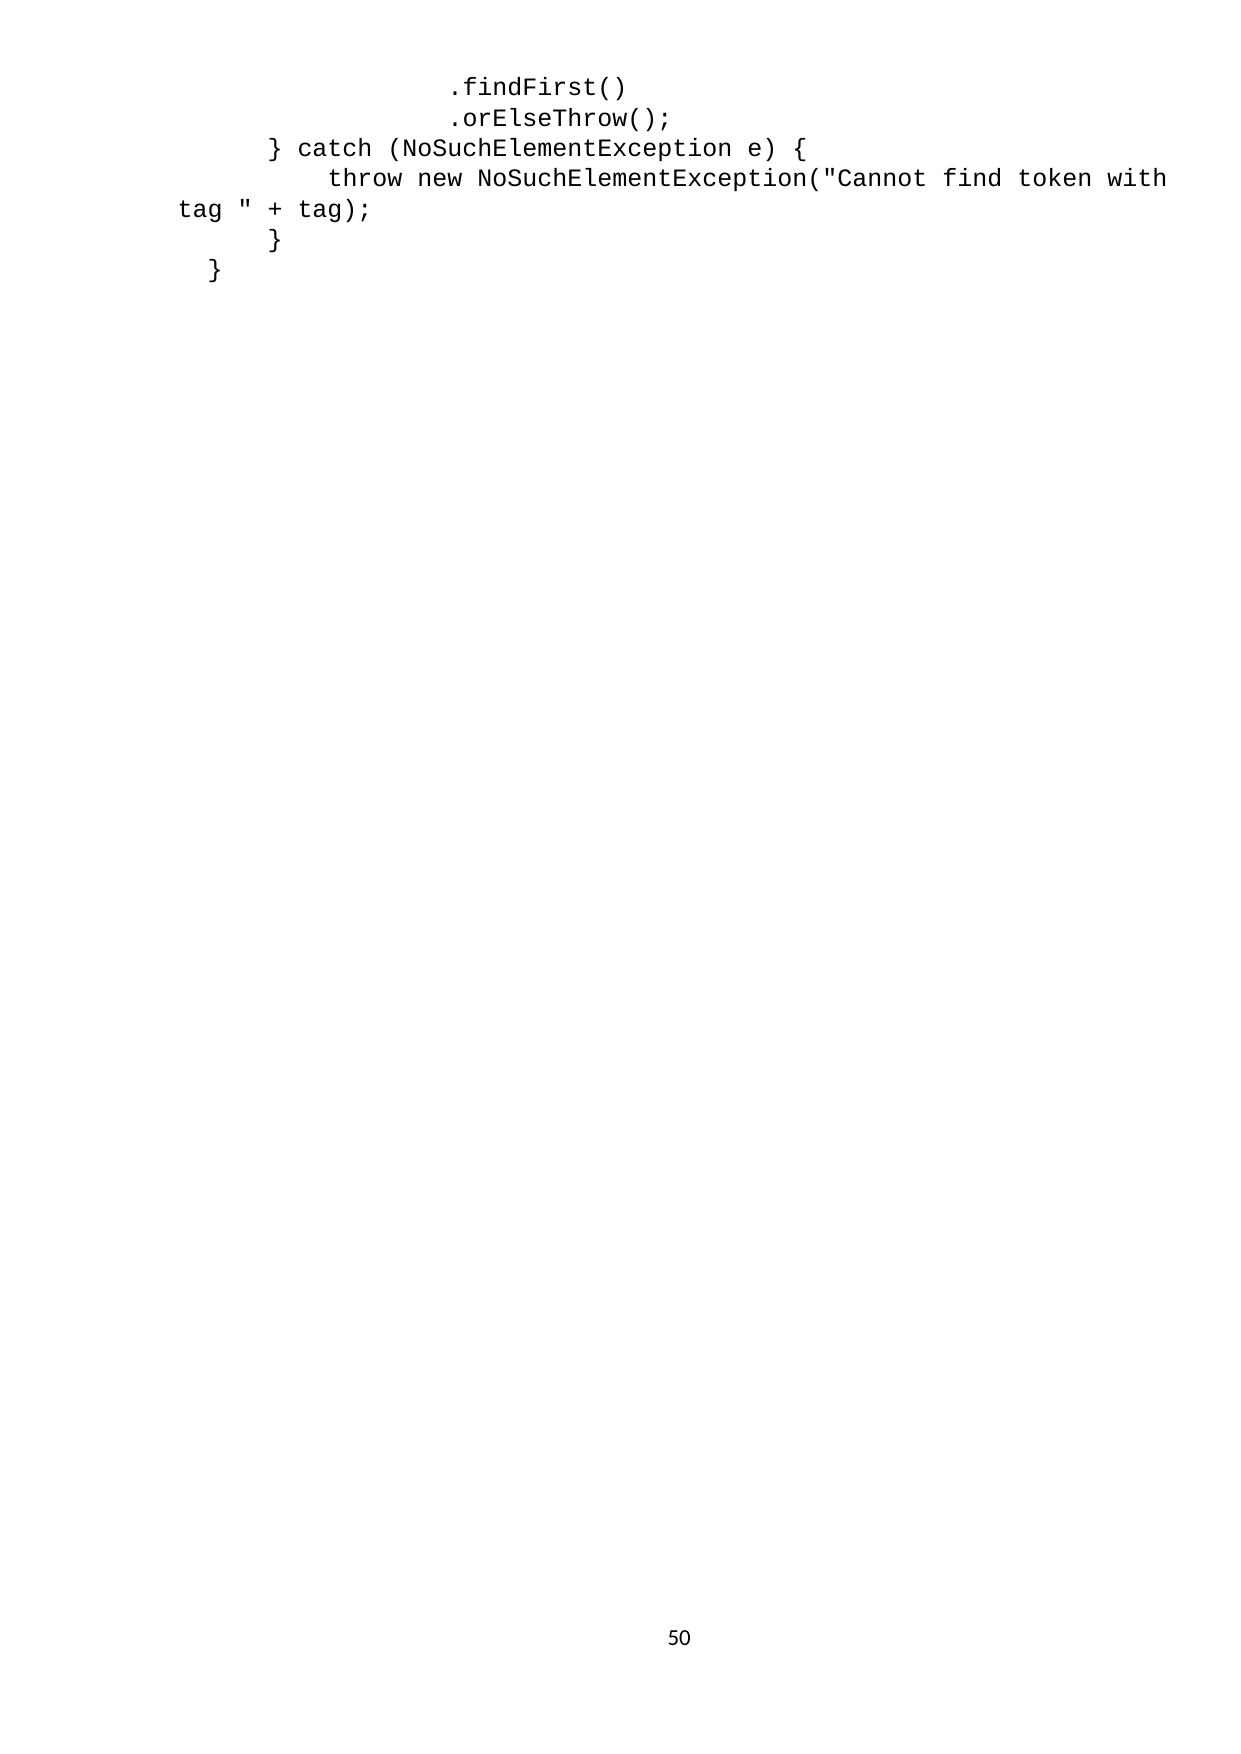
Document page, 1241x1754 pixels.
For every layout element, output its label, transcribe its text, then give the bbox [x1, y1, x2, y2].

text .findFirst() .orElseThrow(); } catch (NoSuchElementException e) { throw new NoSuchElementException("Cannot find token with tag " + tag); } } [177, 75, 1181, 285]
